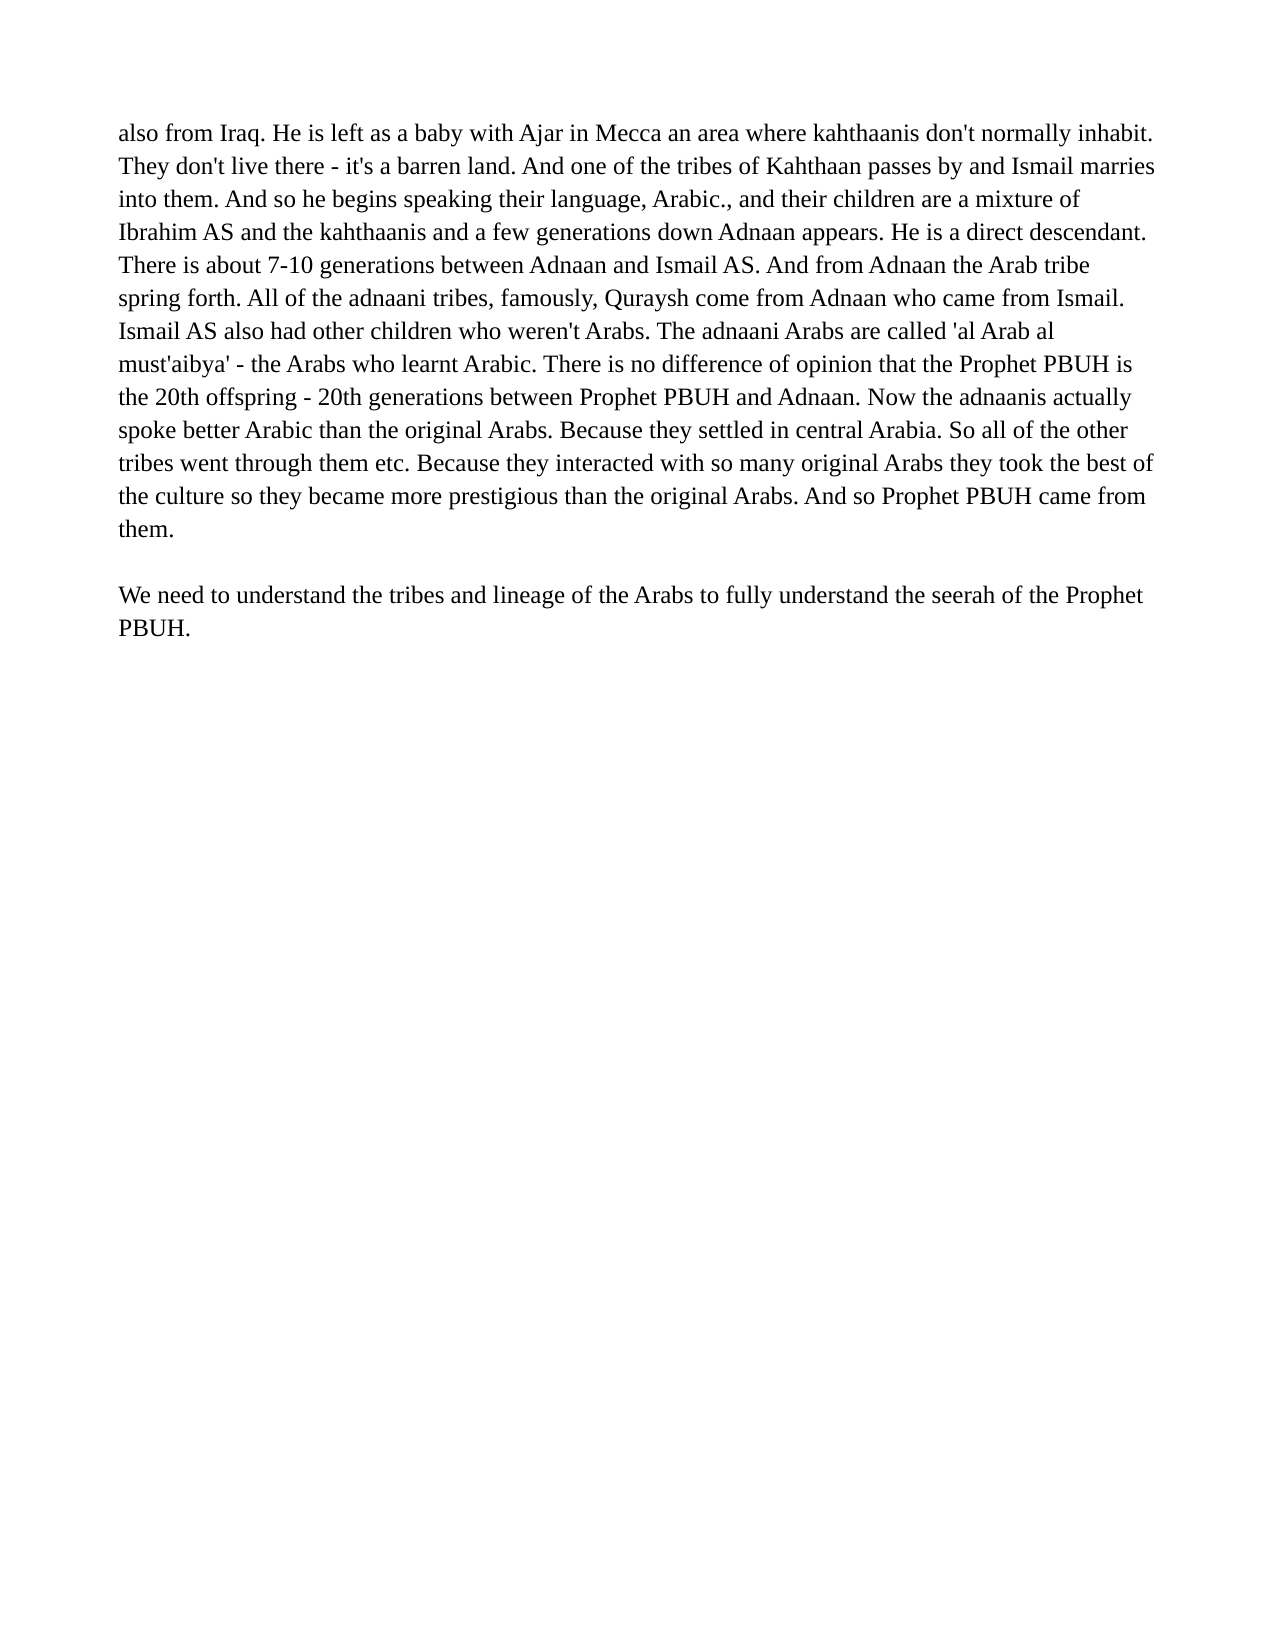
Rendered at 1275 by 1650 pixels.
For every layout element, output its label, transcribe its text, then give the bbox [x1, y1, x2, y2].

text also from Iraq. He is left as a baby with Ajar in Mecca an area where kahthaanis don't normally inhabit. They don't live there - it's a barren land. And one of the tribes of Kahthaan passes by and Ismail marries into them. And so he begins speaking their language, Arabic., and their children are a mixture of Ibrahim AS and the kahthaanis and a few generations down Adnaan appears. He is a direct descendant. There is about 7-10 generations between Adnaan and Ismail AS. And from Adnaan the Arab tribe spring forth. All of the adnaani tribes, famously, Quraysh come from Adnaan who came from Ismail. Ismail AS also had other children who weren't Arabs. The adnaani Arabs are called 'al Arab al must'aibya' - the Arabs who learnt Arabic. There is no difference of opinion that the Prophet PBUH is the 20th offspring - 20th generations between Prophet PBUH and Adnaan. Now the adnaanis actually spoke better Arabic than the original Arabs. Because they settled in central Arabia. So all of the other tribes went through them etc. Because they interacted with so many original Arabs they took the best of the culture so they became more prestigious than the original Arabs. And so Prophet PBUH came from them. We need to understand the tribes and lineage of the Arabs to fully understand the seerah of the Prophet PBUH. [118, 118, 1157, 642]
